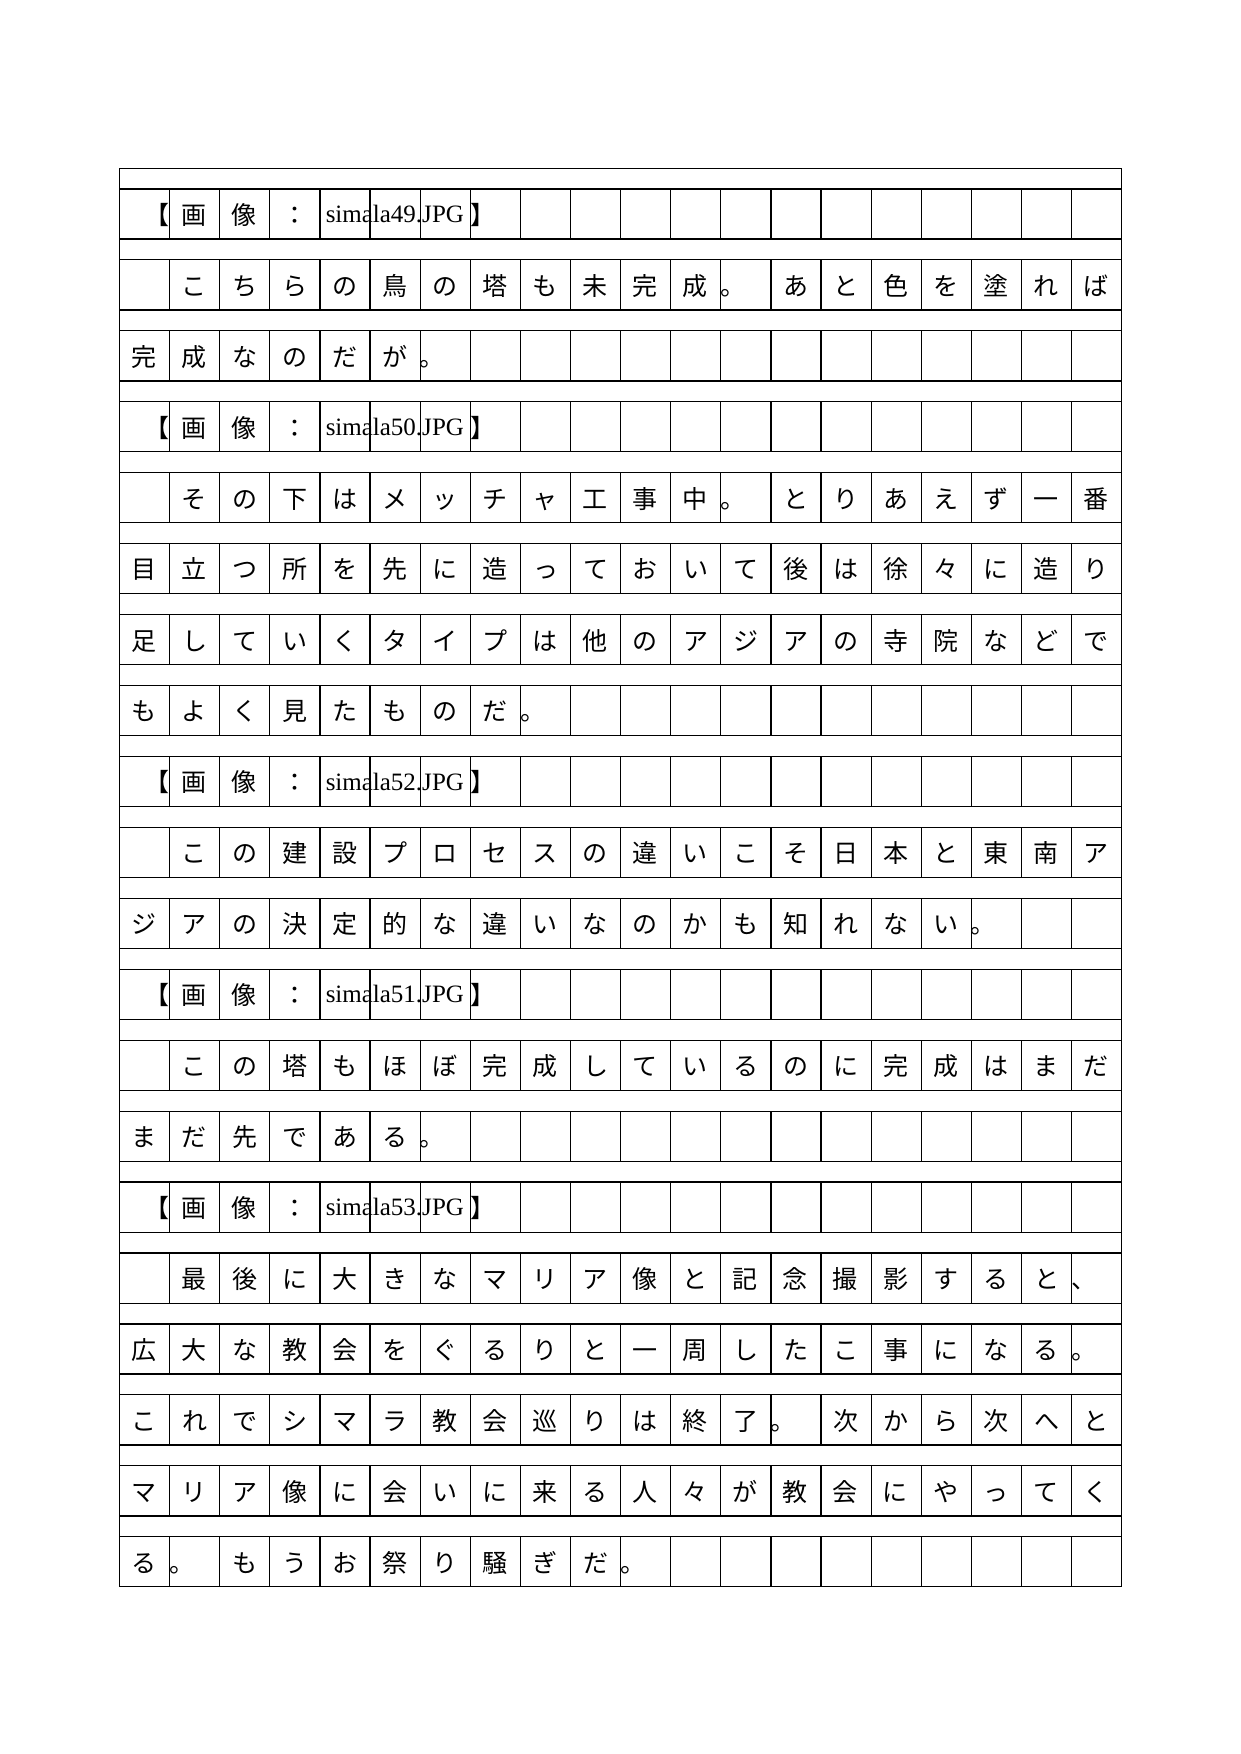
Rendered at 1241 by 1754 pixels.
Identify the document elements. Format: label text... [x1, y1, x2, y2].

text す [922, 1254, 971, 1303]
text 他 [571, 615, 620, 664]
text だ [471, 686, 520, 735]
text 目 [120, 544, 169, 593]
text と [822, 260, 871, 309]
text は [822, 544, 871, 593]
text を [321, 544, 369, 593]
text 来 [521, 1466, 570, 1515]
text 東 [972, 828, 1021, 877]
text と [571, 1325, 620, 1373]
text と [922, 828, 971, 877]
text 【画像：simala53.JPG】 [1072, 1183, 1121, 1232]
text 【画像：simala52.JPG】 [922, 757, 971, 806]
text だ [321, 331, 369, 380]
text 。 [721, 473, 770, 522]
text の [571, 828, 620, 877]
text [521, 331, 570, 380]
text 【画像：simala50.JPG】 [521, 402, 570, 451]
text 徐 [872, 544, 921, 593]
text 【画像：simala50.JPG】 [671, 402, 720, 451]
text [621, 331, 670, 380]
text な [872, 899, 921, 948]
text 【画像：simala51.JPG】 [922, 970, 971, 1019]
text [120, 665, 1121, 685]
text の [270, 331, 319, 380]
text [822, 686, 871, 735]
text 【画像：simala50.JPG】 [471, 402, 520, 451]
text り [571, 1395, 620, 1444]
text 。 [521, 686, 570, 735]
text 【画像：simala49.JPG】 [1022, 190, 1071, 238]
text 【画像：simala49.JPG】 [521, 190, 570, 238]
text 【画像：simala49.JPG】 [721, 190, 770, 238]
text 成 [521, 1041, 570, 1090]
text 次 [972, 1395, 1021, 1444]
text 【画像：simala51.JPG】 [120, 970, 169, 1019]
text い [671, 544, 720, 593]
text こ [170, 828, 219, 877]
text な [972, 615, 1021, 664]
text [521, 1112, 570, 1161]
text [120, 260, 169, 309]
text り [1072, 544, 1121, 593]
text 終 [671, 1395, 720, 1444]
text だ [170, 1112, 219, 1161]
text ラ [371, 1395, 420, 1444]
text 最 [170, 1254, 219, 1303]
text 【画像：simala52.JPG】 [772, 757, 820, 806]
text 【画像：simala53.JPG】 [220, 1183, 269, 1232]
text 大 [170, 1325, 219, 1373]
text 【画像：simala52.JPG】 [220, 757, 269, 806]
text や [922, 1466, 971, 1515]
text [471, 331, 520, 380]
text [1022, 331, 1071, 380]
text 色 [872, 260, 921, 309]
text 【画像：simala50.JPG】 [872, 402, 921, 451]
text [872, 1112, 921, 1161]
text [922, 1537, 971, 1586]
text 【画像：simala52.JPG】 [822, 757, 871, 806]
text 完 [120, 331, 169, 380]
text 成 [170, 331, 219, 380]
text 【画像：simala52.JPG】 [421, 757, 470, 806]
text 記 [721, 1254, 770, 1303]
text [1022, 1112, 1071, 1161]
text タ [371, 615, 420, 664]
text 【画像：simala53.JPG】 [671, 1183, 720, 1232]
text し [170, 615, 219, 664]
text も [120, 686, 169, 735]
text と [671, 1254, 720, 1303]
text 念 [772, 1254, 820, 1303]
text 。 [772, 1395, 820, 1444]
text な [220, 1325, 269, 1373]
text 【画像：simala50.JPG】 [220, 402, 269, 451]
text り [822, 473, 871, 522]
text 【画像：simala52.JPG】 [571, 757, 620, 806]
text 【画像：simala50.JPG】 [822, 402, 871, 451]
text は [621, 1395, 670, 1444]
text い [671, 828, 720, 877]
text 【画像：simala53.JPG】 [170, 1183, 219, 1232]
text 設 [321, 828, 369, 877]
text 【画像：simala53.JPG】 [772, 1183, 820, 1232]
text ジ [120, 899, 169, 948]
text 【画像：simala50.JPG】 [571, 402, 620, 451]
text の [220, 1041, 269, 1090]
text [120, 473, 169, 522]
text 。 [421, 1112, 470, 1161]
text 後 [772, 544, 820, 593]
text ア [772, 615, 820, 664]
text な [421, 1254, 470, 1303]
text 違 [621, 828, 670, 877]
text う [270, 1537, 319, 1586]
text [1072, 686, 1121, 735]
text 。 [170, 1537, 219, 1586]
text 【画像：simala49.JPG】 [922, 190, 971, 238]
text 【画像：simala53.JPG】 [471, 1183, 520, 1232]
text 【画像：simala50.JPG】 [772, 402, 820, 451]
text ぐ [421, 1325, 470, 1373]
text 会 [822, 1466, 871, 1515]
text れ [170, 1395, 219, 1444]
text 完 [471, 1041, 520, 1090]
text 【画像：simala50.JPG】 [972, 402, 1021, 451]
text ロ [421, 828, 470, 877]
text ャ [521, 473, 570, 522]
text 【画像：simala52.JPG】 [1072, 757, 1121, 806]
text だ [571, 1537, 620, 1586]
text プ [371, 828, 420, 877]
text と [772, 473, 820, 522]
text 【画像：simala52.JPG】 [671, 757, 720, 806]
text と [1022, 1254, 1071, 1303]
text ジ [721, 615, 770, 664]
text も [371, 686, 420, 735]
text お [621, 544, 670, 593]
text 了 [721, 1395, 770, 1444]
text 【画像：simala51.JPG】 [1022, 970, 1071, 1019]
text セ [471, 828, 520, 877]
text な [571, 899, 620, 948]
text [621, 1112, 670, 1161]
text あ [772, 260, 820, 309]
text 成 [922, 1041, 971, 1090]
text に [321, 1466, 369, 1515]
text 【画像：simala49.JPG】 [571, 190, 620, 238]
text た [772, 1325, 820, 1373]
text ア [571, 1254, 620, 1303]
text リ [521, 1254, 570, 1303]
text ら [922, 1395, 971, 1444]
text マ [471, 1254, 520, 1303]
text [822, 1537, 871, 1586]
text 一 [621, 1325, 670, 1373]
text 鳥 [371, 260, 420, 309]
text 教 [772, 1466, 820, 1515]
text [721, 331, 770, 380]
text 。 [421, 331, 470, 380]
text 【画像：simala52.JPG】 [521, 757, 570, 806]
text た [321, 686, 369, 735]
text こ [822, 1325, 871, 1373]
text [721, 1112, 770, 1161]
text 【画像：simala49.JPG】 [872, 190, 921, 238]
text 【画像：simala53.JPG】 [371, 1183, 420, 1232]
text 会 [471, 1395, 520, 1444]
text て [721, 544, 770, 593]
text 【画像：simala50.JPG】 [120, 382, 1121, 401]
text [120, 1304, 1121, 1323]
text [120, 1020, 1121, 1040]
text に [270, 1254, 319, 1303]
text [1072, 899, 1121, 948]
text と [1072, 1395, 1121, 1444]
text の [822, 615, 871, 664]
text 【画像：simala51.JPG】 [220, 970, 269, 1019]
text 教 [270, 1325, 319, 1373]
text い [671, 1041, 720, 1090]
text 足 [120, 615, 169, 664]
text そ [170, 473, 219, 522]
text イ [421, 615, 470, 664]
text い [521, 899, 570, 948]
text [471, 1112, 520, 1161]
text 【画像：simala52.JPG】 [1022, 757, 1071, 806]
text 決 [270, 899, 319, 948]
text で [220, 1395, 269, 1444]
text 【画像：simala49.JPG】 [772, 190, 820, 238]
text 先 [220, 1112, 269, 1161]
text て [621, 1041, 670, 1090]
text 【画像：simala49.JPG】 [621, 190, 670, 238]
text 中 [671, 473, 720, 522]
text [1072, 1537, 1121, 1586]
text 【画像：simala50.JPG】 [721, 402, 770, 451]
text 【画像：simala52.JPG】 [471, 757, 520, 806]
text [120, 1517, 1121, 1536]
text [721, 686, 770, 735]
text 【画像：simala51.JPG】 [872, 970, 921, 1019]
text に [972, 544, 1021, 593]
text く [220, 686, 269, 735]
text 【画像：simala53.JPG】 [120, 1162, 1121, 1181]
text 【画像：simala50.JPG】 [270, 402, 319, 451]
text 【画像：simala52.JPG】 [120, 757, 169, 806]
text 【画像：simala50.JPG】 [170, 402, 219, 451]
text ぼ [421, 1041, 470, 1090]
text お [321, 1537, 369, 1586]
text る [1022, 1325, 1071, 1373]
text し [571, 1041, 620, 1090]
text [822, 331, 871, 380]
text の [220, 473, 269, 522]
text こ [170, 1041, 219, 1090]
text 【画像：simala49.JPG】 [220, 190, 269, 238]
text 【画像：simala53.JPG】 [721, 1183, 770, 1232]
text り [421, 1537, 470, 1586]
text 【画像：simala49.JPG】 [972, 190, 1021, 238]
text 【画像：simala49.JPG】 [120, 190, 169, 238]
text 違 [471, 899, 520, 948]
text 。 [621, 1537, 670, 1586]
text [671, 331, 720, 380]
text 【画像：simala50.JPG】 [421, 402, 470, 451]
text な [972, 1325, 1021, 1373]
text へ [1022, 1395, 1071, 1444]
text 【画像：simala53.JPG】 [521, 1183, 570, 1232]
text っ [521, 544, 570, 593]
text 【画像：simala53.JPG】 [321, 1183, 369, 1232]
text 後 [220, 1254, 269, 1303]
text 【画像：simala53.JPG】 [621, 1183, 670, 1232]
text 【画像：simala53.JPG】 [270, 1183, 319, 1232]
text [1072, 331, 1121, 380]
text で [270, 1112, 319, 1161]
text あ [321, 1112, 369, 1161]
text 事 [872, 1325, 921, 1373]
text 【画像：simala49.JPG】 [371, 190, 420, 238]
text [671, 686, 720, 735]
text [571, 331, 620, 380]
text ず [972, 473, 1021, 522]
text 【画像：simala51.JPG】 [471, 970, 520, 1019]
text に [872, 1466, 921, 1515]
text [120, 828, 169, 877]
text ま [120, 1112, 169, 1161]
text 塗 [972, 260, 1021, 309]
text 本 [872, 828, 921, 877]
text 建 [270, 828, 319, 877]
text [671, 1112, 720, 1161]
text れ [822, 899, 871, 948]
text り [521, 1325, 570, 1373]
text 【画像：simala49.JPG】 [1072, 190, 1121, 238]
text 【画像：simala51.JPG】 [371, 970, 420, 1019]
text メ [371, 473, 420, 522]
text 々 [922, 544, 971, 593]
text 所 [270, 544, 319, 593]
text 【画像：simala52.JPG】 [371, 757, 420, 806]
text の [621, 615, 670, 664]
text 【画像：simala53.JPG】 [120, 1183, 169, 1232]
text 【画像：simala52.JPG】 [872, 757, 921, 806]
text も [321, 1041, 369, 1090]
text ッ [421, 473, 470, 522]
text る [120, 1537, 169, 1586]
text 【画像：simala49.JPG】 [170, 190, 219, 238]
text ば [1072, 260, 1121, 309]
text こ [120, 1395, 169, 1444]
text [120, 1254, 169, 1303]
text れ [1022, 260, 1071, 309]
text な [220, 331, 269, 380]
text 広 [120, 1325, 169, 1373]
text 次 [822, 1395, 871, 1444]
text 知 [772, 899, 820, 948]
text [120, 1041, 169, 1090]
text い [270, 615, 319, 664]
text そ [772, 828, 820, 877]
text か [872, 1395, 921, 1444]
text の [421, 260, 470, 309]
text の [772, 1041, 820, 1090]
text [120, 878, 1121, 898]
text る [471, 1325, 520, 1373]
text の [220, 828, 269, 877]
text 先 [371, 544, 420, 593]
text え [922, 473, 971, 522]
text て [1022, 1466, 1071, 1515]
text [120, 311, 1121, 330]
text 塔 [471, 260, 520, 309]
text 【画像：simala49.JPG】 [671, 190, 720, 238]
text [972, 686, 1021, 735]
text あ [872, 473, 921, 522]
text な [421, 899, 470, 948]
text ど [1022, 615, 1071, 664]
text 立 [170, 544, 219, 593]
text 【画像：simala52.JPG】 [721, 757, 770, 806]
text [120, 240, 1121, 259]
text る [571, 1466, 620, 1515]
text 【画像：simala50.JPG】 [120, 402, 169, 451]
text 【画像：simala51.JPG】 [822, 970, 871, 1019]
text に [922, 1325, 971, 1373]
text て [220, 615, 269, 664]
text か [671, 899, 720, 948]
text [772, 686, 820, 735]
text プ [471, 615, 520, 664]
text 造 [471, 544, 520, 593]
text は [321, 473, 369, 522]
text 影 [872, 1254, 921, 1303]
text [571, 686, 620, 735]
text が [721, 1466, 770, 1515]
text [872, 331, 921, 380]
text ア [220, 1466, 269, 1515]
text [922, 1112, 971, 1161]
text よ [170, 686, 219, 735]
text 事 [621, 473, 670, 522]
text [1022, 899, 1071, 948]
text 【画像：simala52.JPG】 [321, 757, 369, 806]
text 【画像：simala53.JPG】 [872, 1183, 921, 1232]
text 院 [922, 615, 971, 664]
text 。 [1072, 1325, 1121, 1373]
text [972, 1537, 1021, 1586]
text 周 [671, 1325, 720, 1373]
text く [321, 615, 369, 664]
text 。 [721, 260, 770, 309]
text る [972, 1254, 1021, 1303]
text 々 [671, 1466, 720, 1515]
text 日 [822, 828, 871, 877]
text 塔 [270, 1041, 319, 1090]
text チ [471, 473, 520, 522]
text 【画像：simala49.JPG】 [421, 190, 470, 238]
text っ [972, 1466, 1021, 1515]
text 大 [321, 1254, 369, 1303]
text 【画像：simala51.JPG】 [270, 970, 319, 1019]
text 撮 [822, 1254, 871, 1303]
text 【画像：simala52.JPG】 [270, 757, 319, 806]
text も [220, 1537, 269, 1586]
text 【画像：simala53.JPG】 [972, 1183, 1021, 1232]
text 【画像：simala49.JPG】 [270, 190, 319, 238]
text に [421, 544, 470, 593]
text [1022, 686, 1071, 735]
text て [571, 544, 620, 593]
text き [371, 1254, 420, 1303]
text 【画像：simala53.JPG】 [1022, 1183, 1071, 1232]
text 【画像：simala51.JPG】 [120, 949, 1121, 969]
text [120, 1375, 1121, 1394]
text る [721, 1041, 770, 1090]
text に [471, 1466, 520, 1515]
text 、 [1072, 1254, 1121, 1303]
text [120, 1446, 1121, 1465]
text を [922, 260, 971, 309]
text 像 [621, 1254, 670, 1303]
text ち [220, 260, 269, 309]
text 南 [1022, 828, 1071, 877]
text 【画像：simala49.JPG】 [120, 169, 1121, 188]
text 祭 [371, 1537, 420, 1586]
text 【画像：simala52.JPG】 [621, 757, 670, 806]
text こ [721, 828, 770, 877]
text こ [170, 260, 219, 309]
text 会 [371, 1466, 420, 1515]
text 定 [321, 899, 369, 948]
text 一 [1022, 473, 1071, 522]
text 【画像：simala51.JPG】 [170, 970, 219, 1019]
text リ [170, 1466, 219, 1515]
text [872, 686, 921, 735]
text は [521, 615, 570, 664]
text ア [671, 615, 720, 664]
text 【画像：simala53.JPG】 [571, 1183, 620, 1232]
text [671, 1537, 720, 1586]
text 【画像：simala51.JPG】 [571, 970, 620, 1019]
text [120, 1091, 1121, 1111]
text 【画像：simala50.JPG】 [371, 402, 420, 451]
text [120, 594, 1121, 614]
text 【画像：simala49.JPG】 [822, 190, 871, 238]
text [1072, 1112, 1121, 1161]
text 【画像：simala50.JPG】 [1022, 402, 1071, 451]
text に [822, 1041, 871, 1090]
text い [922, 899, 971, 948]
text 完 [621, 260, 670, 309]
text 【画像：simala51.JPG】 [671, 970, 720, 1019]
text シ [270, 1395, 319, 1444]
text [922, 331, 971, 380]
text 寺 [872, 615, 921, 664]
text 【画像：simala53.JPG】 [822, 1183, 871, 1232]
text 会 [321, 1325, 369, 1373]
text は [972, 1041, 1021, 1090]
text の [621, 899, 670, 948]
text の [220, 899, 269, 948]
text 【画像：simala50.JPG】 [321, 402, 369, 451]
text [872, 1537, 921, 1586]
text マ [321, 1395, 369, 1444]
text ア [1072, 828, 1121, 877]
text 【画像：simala51.JPG】 [321, 970, 369, 1019]
text 巡 [521, 1395, 570, 1444]
text 【画像：simala49.JPG】 [471, 190, 520, 238]
text [571, 1112, 620, 1161]
text も [721, 899, 770, 948]
text ほ [371, 1041, 420, 1090]
text 【画像：simala51.JPG】 [972, 970, 1021, 1019]
text 【画像：simala51.JPG】 [421, 970, 470, 1019]
text 。 [972, 899, 1021, 948]
text 【画像：simala49.JPG】 [321, 190, 369, 238]
text だ [1072, 1041, 1121, 1090]
text 教 [421, 1395, 470, 1444]
text 【画像：simala50.JPG】 [1072, 402, 1121, 451]
text で [1072, 615, 1121, 664]
text 未 [571, 260, 620, 309]
text 【画像：simala51.JPG】 [721, 970, 770, 1019]
text く [1072, 1466, 1121, 1515]
text 【画像：simala53.JPG】 [922, 1183, 971, 1232]
text 的 [371, 899, 420, 948]
text 人 [621, 1466, 670, 1515]
text る [371, 1112, 420, 1161]
text 【画像：simala52.JPG】 [120, 736, 1121, 756]
text ア [170, 899, 219, 948]
text 完 [872, 1041, 921, 1090]
text 造 [1022, 544, 1071, 593]
text [621, 686, 670, 735]
text 下 [270, 473, 319, 522]
text い [421, 1466, 470, 1515]
text [721, 1537, 770, 1586]
text [120, 807, 1121, 827]
text し [721, 1325, 770, 1373]
text 【画像：simala51.JPG】 [521, 970, 570, 1019]
text つ [220, 544, 269, 593]
text 工 [571, 473, 620, 522]
text 像 [270, 1466, 319, 1515]
text 【画像：simala50.JPG】 [621, 402, 670, 451]
text の [321, 260, 369, 309]
text 【画像：simala52.JPG】 [972, 757, 1021, 806]
text マ [120, 1466, 169, 1515]
text [972, 331, 1021, 380]
text [120, 1233, 1121, 1252]
text 【画像：simala50.JPG】 [922, 402, 971, 451]
text が [371, 331, 420, 380]
text [772, 331, 820, 380]
text 【画像：simala51.JPG】 [772, 970, 820, 1019]
text ぎ [521, 1537, 570, 1586]
text [922, 686, 971, 735]
text を [371, 1325, 420, 1373]
text ら [270, 260, 319, 309]
text の [421, 686, 470, 735]
text 番 [1072, 473, 1121, 522]
text [120, 523, 1121, 543]
text [120, 452, 1121, 472]
text 【画像：simala51.JPG】 [1072, 970, 1121, 1019]
text [972, 1112, 1021, 1161]
text 【画像：simala53.JPG】 [421, 1183, 470, 1232]
text [772, 1537, 820, 1586]
text ま [1022, 1041, 1071, 1090]
text [1022, 1537, 1071, 1586]
text 見 [270, 686, 319, 735]
text も [521, 260, 570, 309]
text 【画像：simala52.JPG】 [170, 757, 219, 806]
text ス [521, 828, 570, 877]
text [772, 1112, 820, 1161]
text 【画像：simala51.JPG】 [621, 970, 670, 1019]
text 騒 [471, 1537, 520, 1586]
text [822, 1112, 871, 1161]
text 成 [671, 260, 720, 309]
